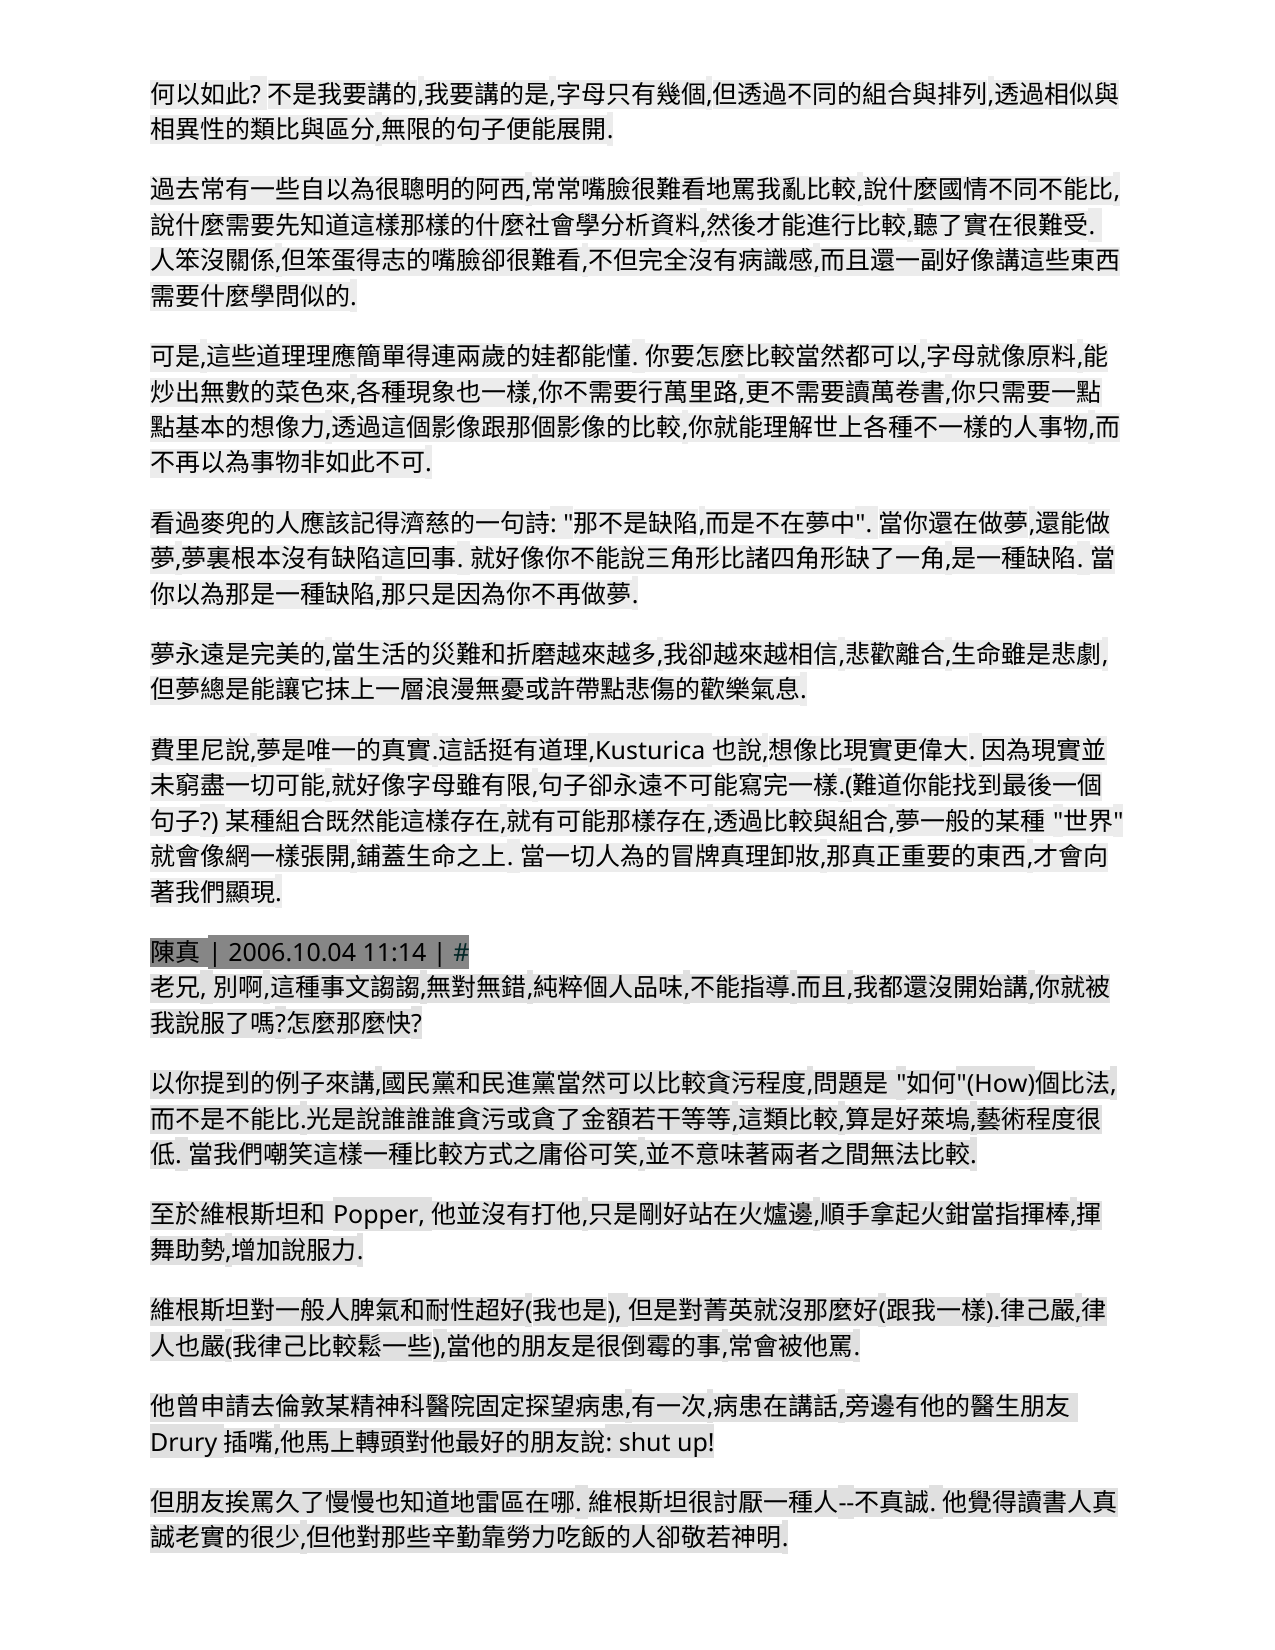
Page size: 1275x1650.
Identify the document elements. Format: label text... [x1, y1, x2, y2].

text 但朋友挨罵久了慢慢也知道地雷區在哪. 維根斯坦很討厭一種人--不真誠. 他覺得讀書人真誠老實的很少,但他對那些辛勤靠勞力吃飯的人卻敬若神明. [150, 1483, 1125, 1554]
text 過去常有一些自以為很聰明的阿西,常常嘴臉很難看地罵我亂比較,說什麼國情不同不能比,說什麼需要先知道這樣那樣的什麼社會學分析資料,然後才能進行比較,聽了實在很難受. 人笨沒關係,但笨蛋得志的嘴臉卻很難看,不但完全沒有病識感,而且還一副好像講這些東西需要什麼學問似的. [150, 171, 1125, 312]
text 至於維根斯坦和 Popper, 他並沒有打他,只是剛好站在火爐邊,順手拿起火鉗當指揮棒,揮舞助勢,增加說服力. [150, 1196, 1125, 1267]
text 他曾申請去倫敦某精神科醫院固定探望病患,有一次,病患在講話,旁邊有他的醫生朋友 Drury 插嘴,他馬上轉頭對他最好的朋友說: shut up! [150, 1387, 1125, 1458]
text 看過麥兜的人應該記得濟慈的一句詩: "那不是缺陷,而是不在夢中". 當你還在做夢,還能做夢,夢裏根本沒有缺陷這回事. 就好像你不能說三角形比諸四角形缺了一角,是一種缺陷. 當你以為那是一種缺陷,那只是因為你不再做夢. [150, 504, 1125, 610]
text 以你提到的例子來講,國民黨和民進黨當然可以比較貪污程度,問題是 "如何"(How)個比法,而不是不能比.光是說誰誰誰貪污或貪了金額若干等等,這類比較,算是好萊塢,藝術程度很低. 當我們嘲笑這樣一種比較方式之庸俗可笑,並不意味著兩者之間無法比較. [150, 1064, 1125, 1171]
text 夢永遠是完美的,當生活的災難和折磨越來越多,我卻越來越相信,悲歡離合,生命雖是悲劇,但夢總是能讓它抹上一層浪漫無憂或許帶點悲傷的歡樂氣息. [150, 635, 1125, 706]
text 陳真 | 2006.10.04 11:14 | # [150, 933, 1125, 969]
text 何以如此? 不是我要講的,我要講的是,字母只有幾個,但透過不同的組合與排列,透過相似與相異性的類比與區分,無限的句子便能展開. [150, 75, 1125, 146]
text 可是,這些道理理應簡單得連兩歲的娃都能懂. 你要怎麼比較當然都可以,字母就像原料,能炒出無數的菜色來,各種現象也一樣,你不需要行萬里路,更不需要讀萬卷書,你只需要一點點基本的想像力,透過這個影像跟那個影像的比較,你就能理解世上各種不一樣的人事物,而不再以為事物非如此不可. [150, 337, 1125, 479]
text 費里尼說,夢是唯一的真實.這話挺有道理,Kusturica 也說,想像比現實更偉大. 因為現實並未窮盡一切可能,就好像字母雖有限,句子卻永遠不可能寫完一樣.(難道你能找到最後一個句子?) 某種組合既然能這樣存在,就有可能那樣存在,透過比較與組合,夢一般的某種 "世界" 就會像網一樣張開,鋪蓋生命之上. 當一切人為的冒牌真理卸妝,那真正重要的東西,才會向著我們顯現. [150, 731, 1125, 908]
text 維根斯坦對一般人脾氣和耐性超好(我也是), 但是對菁英就沒那麼好(跟我一樣).律己嚴,律人也嚴(我律己比較鬆一些),當他的朋友是很倒霉的事,常會被他罵. [150, 1292, 1125, 1362]
text 老兄, 別啊,這種事文謅謅,無對無錯,純粹個人品味,不能指導.而且,我都還沒開始講,你就被我說服了嗎?怎麼那麼快? [150, 969, 1125, 1039]
